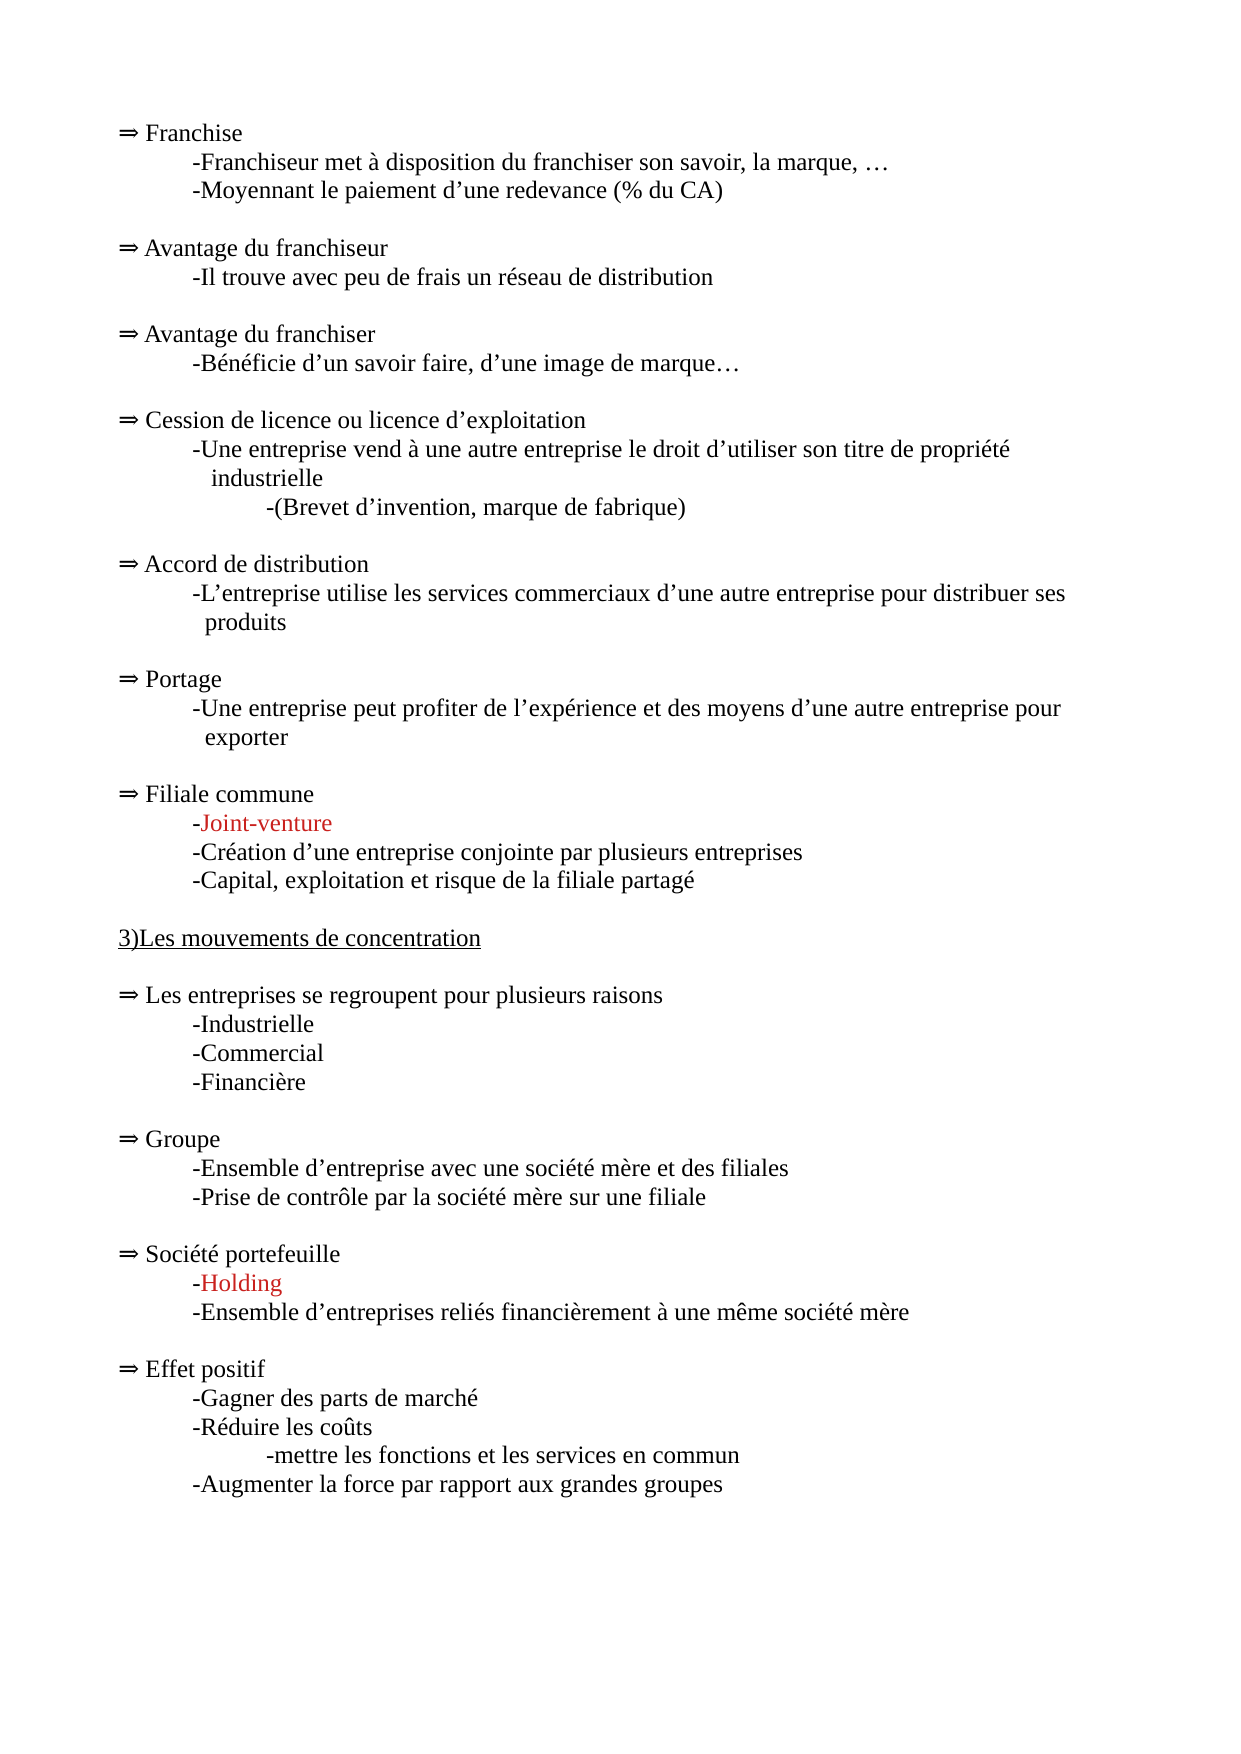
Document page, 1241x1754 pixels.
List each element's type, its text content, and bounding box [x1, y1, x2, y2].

text -Ensemble d’entreprises reliés financièrement à une même société mère [118, 1297, 1122, 1326]
text ⇒ Franchise [118, 118, 1122, 147]
text -Réduire les coûts [118, 1412, 1122, 1441]
text ⇒ Avantage du franchiseur [118, 233, 1122, 262]
text -Prise de contrôle par la société mère sur une filiale [118, 1182, 1122, 1211]
text -Moyennant le paiement d’une redevance (% du CA) [118, 176, 1122, 204]
text -Il trouve avec peu de frais un réseau de distribution [118, 262, 1122, 291]
text -Holding [118, 1268, 1122, 1297]
text -Une entreprise vend à une autre entreprise le droit d’utiliser son titre de propriété industrielle [118, 434, 1122, 492]
text -Ensemble d’entreprise avec une société mère et des filiales [118, 1153, 1122, 1182]
text ⇒ Cession de licence ou licence d’exploitation [118, 406, 1122, 434]
text -(Brevet d’invention, marque de fabrique) [118, 492, 1122, 521]
text -Une entreprise peut profiter de l’expérience et des moyens d’une autre entreprise pour exporter [118, 693, 1122, 751]
text ⇒ Effet positif [118, 1354, 1122, 1383]
text -Création d’une entreprise conjointe par plusieurs entreprises [118, 837, 1122, 866]
text ⇒ Société portefeuille [118, 1239, 1122, 1268]
text -Commercial [118, 1038, 1122, 1067]
text -Capital, exploitation et risque de la filiale partagé [118, 866, 1122, 894]
text -Industrielle [118, 1009, 1122, 1038]
text 3)Les mouvements de concentration [118, 923, 1122, 952]
text -Franchiseur met à disposition du franchiser son savoir, la marque, … [118, 147, 1122, 176]
text -Gagner des parts de marché [118, 1383, 1122, 1412]
text ⇒ Filiale commune [118, 779, 1122, 808]
text -Augmenter la force par rapport aux grandes groupes [118, 1469, 1122, 1498]
text ⇒ Avantage du franchiser [118, 319, 1122, 348]
text -L’entreprise utilise les services commerciaux d’une autre entreprise pour distribuer ses produits [118, 578, 1122, 636]
text ⇒ Les entreprises se regroupent pour plusieurs raisons [118, 981, 1122, 1009]
text ⇒ Accord de distribution [118, 549, 1122, 578]
text -Financière [118, 1067, 1122, 1096]
text -Bénéficie d’un savoir faire, d’une image de marque… [118, 348, 1122, 377]
text -Joint-venture [118, 808, 1122, 837]
text ⇒ Portage [118, 664, 1122, 693]
text ⇒ Groupe [118, 1124, 1122, 1153]
text -mettre les fonctions et les services en commun [118, 1441, 1122, 1469]
